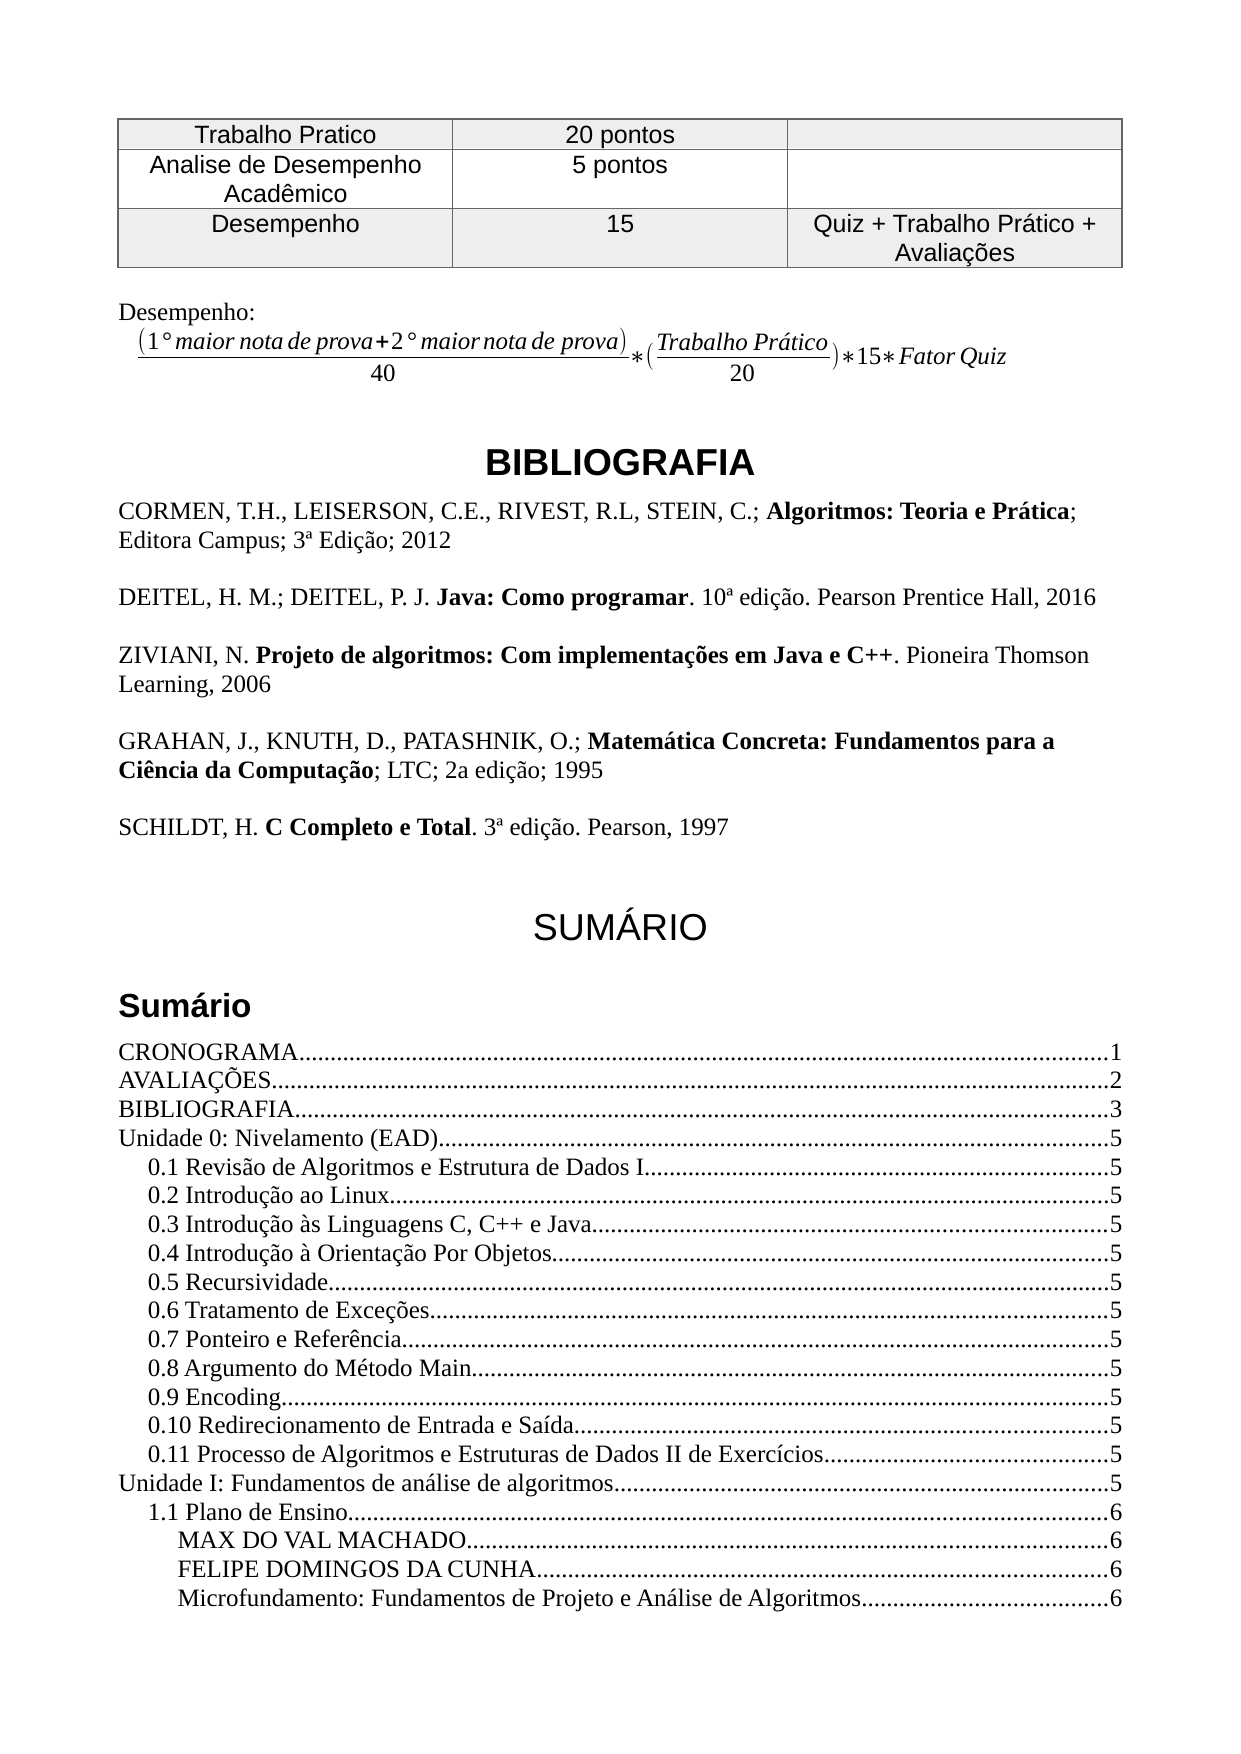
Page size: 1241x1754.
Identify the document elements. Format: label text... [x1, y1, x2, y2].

text SCHILDT, H. C Completo e Total. 3ª edição. Pearson, 1997 [118, 812, 1122, 841]
text Desempenho: [118, 297, 1122, 387]
text 0.8 Argumento do Método Main 5 [148, 1353, 1122, 1382]
text Unidade I: Fundamentos de análise de algoritmos 5 [118, 1468, 1122, 1497]
text BIBLIOGRAFIA 3 [118, 1094, 1122, 1123]
text DEITEL, H. M.; DEITEL, P. J. Java: Como programar. 10ª edição. Pearson Prentice Hall, 2016 [118, 582, 1122, 611]
table_cell Analise de Desempenho Acadêmico [119, 150, 452, 207]
text FELIPE DOMINGOS DA CUNHA 6 [177, 1554, 1122, 1583]
table_cell Desempenho [119, 209, 452, 267]
text 1.1 Plano de Ensino 6 [148, 1497, 1122, 1525]
text 0.3 Introdução às Linguagens C, C++ e Java 5 [148, 1209, 1122, 1238]
text Microfundamento: Fundamentos de Projeto e Análise de Algoritmos 6 [177, 1583, 1122, 1612]
text 0.9 Encoding 5 [148, 1382, 1122, 1410]
table_cell [788, 150, 1121, 207]
table_cell Trabalho Pratico [119, 120, 452, 148]
table_cell 5 pontos [453, 150, 787, 207]
subtitle Sumário [118, 986, 1122, 1024]
table_cell [788, 120, 1121, 148]
text CORMEN, T.H., LEISERSON, C.E., RIVEST, R.L, STEIN, C.; Algoritmos: Teoria e Prática; Editora Campus; 3ª Edição; 2012 [118, 496, 1122, 554]
table_cell 15 [453, 209, 787, 267]
text 0.7 Ponteiro e Referência 5 [148, 1324, 1122, 1353]
table_cell 20 pontos [453, 120, 787, 148]
subtitle SUMÁRIO [118, 905, 1122, 948]
text 0.10 Redirecionamento de Entrada e Saída 5 [148, 1410, 1122, 1439]
text 0.2 Introdução ao Linux 5 [148, 1180, 1122, 1209]
text ZIVIANI, N. Projeto de algoritmos: Com implementações em Java e C++. Pioneira Thomson Learning, 2006 [118, 640, 1122, 697]
text GRAHAN, J., KNUTH, D., PATASHNIK, O.; Matemática Concreta: Fundamentos para a Ciência da Computação; LTC; 2a edição; 1995 [118, 726, 1122, 784]
text 0.11 Processo de Algoritmos e Estruturas de Dados II de Exercícios 5 [148, 1439, 1122, 1468]
text AVALIAÇÕES 2 [118, 1065, 1122, 1094]
text Unidade 0: Nivelamento (EAD) 5 [118, 1123, 1122, 1152]
text 0.4 Introdução à Orientação Por Objetos 5 [148, 1238, 1122, 1267]
table_cell Quiz + Trabalho Prático + Avaliações [788, 209, 1121, 267]
text CRONOGRAMA 1 [118, 1037, 1122, 1065]
text 0.6 Tratamento de Exceções 5 [148, 1295, 1122, 1324]
subtitle BIBLIOGRAFIA [118, 441, 1122, 484]
text 0.1 Revisão de Algoritmos e Estrutura de Dados I 5 [148, 1152, 1122, 1180]
text MAX DO VAL MACHADO 6 [177, 1525, 1122, 1554]
text 0.5 Recursividade 5 [148, 1267, 1122, 1295]
